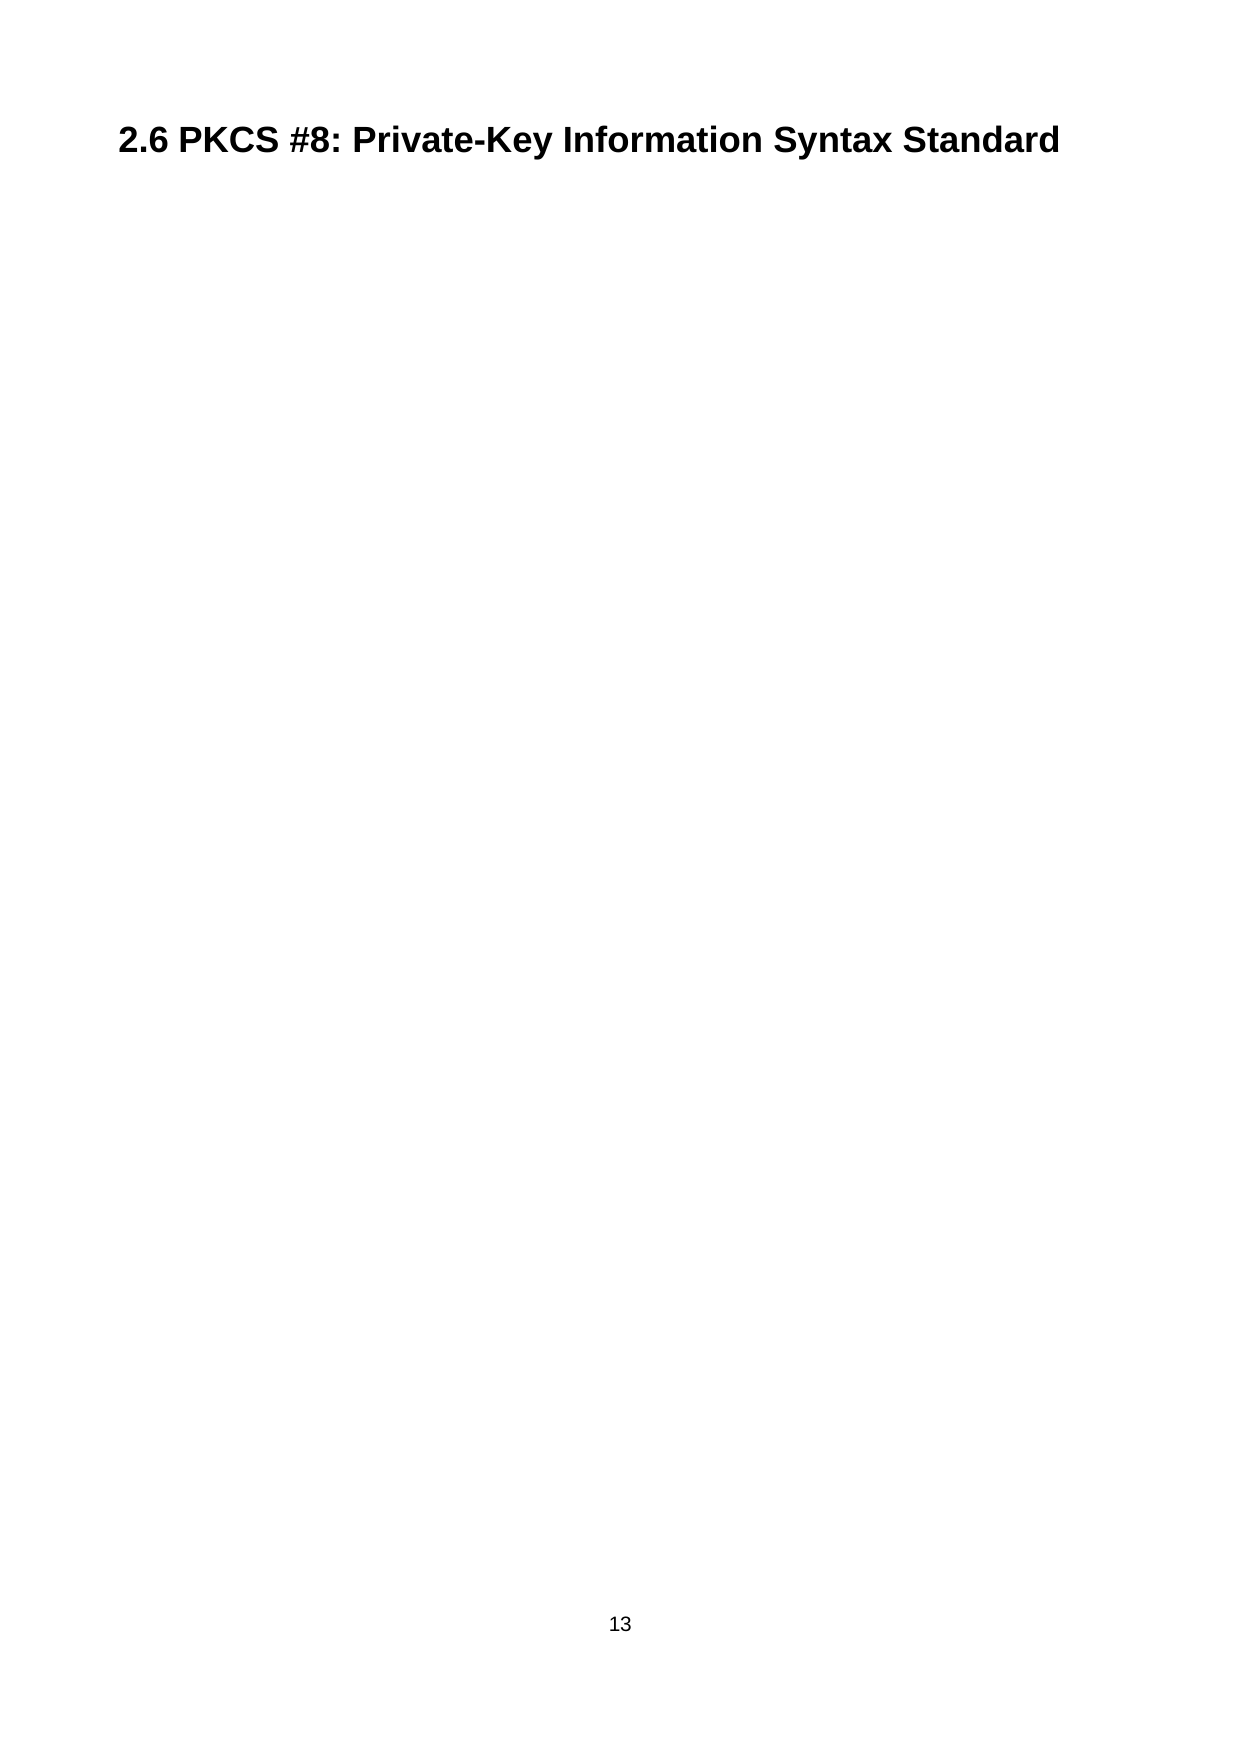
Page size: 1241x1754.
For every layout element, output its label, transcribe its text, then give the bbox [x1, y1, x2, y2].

subtitle PKCS #8: Private-Key Information Syntax Standard [118, 118, 1122, 160]
